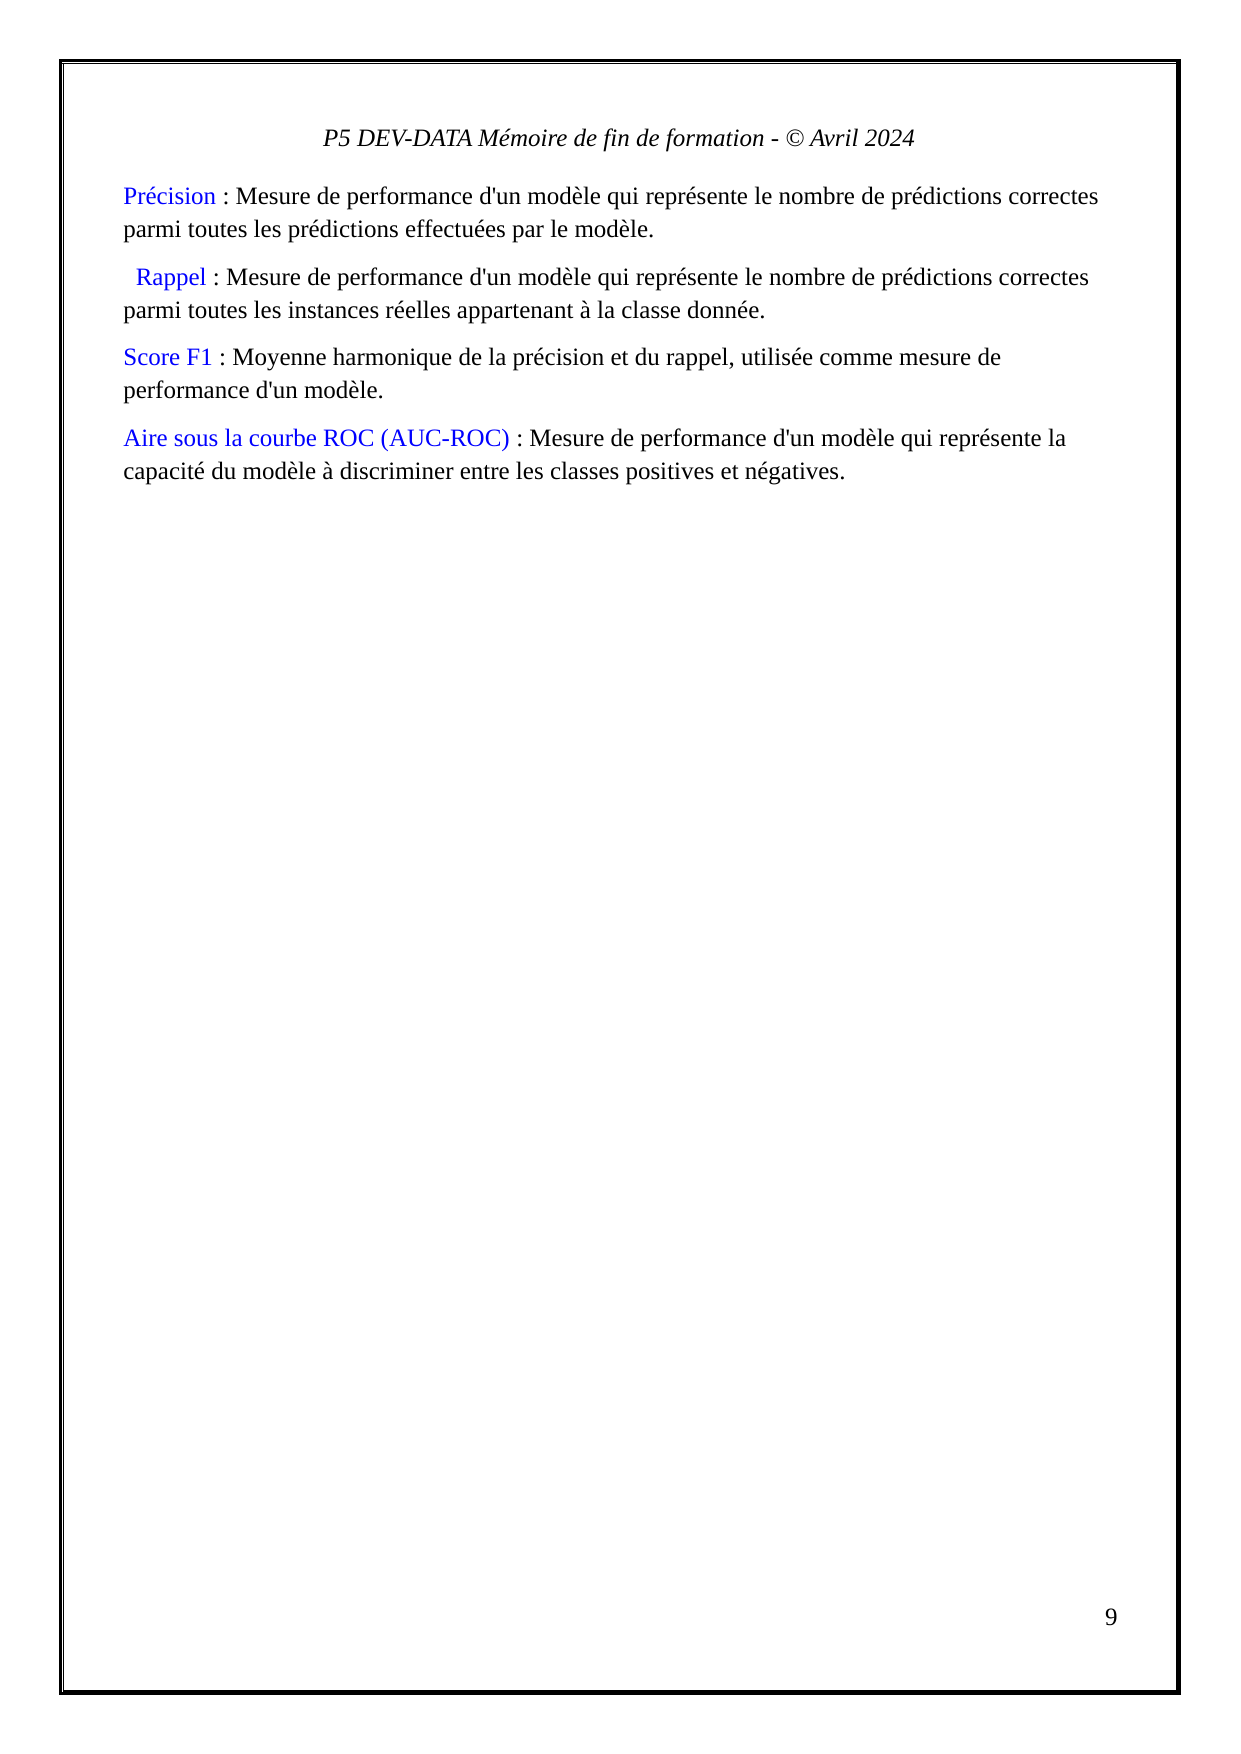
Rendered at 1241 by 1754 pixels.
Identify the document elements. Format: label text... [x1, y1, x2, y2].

text Rappel : Mesure de performance d'un modèle qui représente le nombre de prédictions correctes parmi toutes les instances réelles appartenant à la classe donnée. [123, 262, 1117, 324]
text Score F1 : Moyenne harmonique de la précision et du rappel, utilisée comme mesure de performance d'un modèle. [123, 342, 1117, 404]
text Aire sous la courbe ROC (AUC-ROC) : Mesure de performance d'un modèle qui représente la capacité du modèle à discriminer entre les classes positives et négatives. [123, 423, 1117, 485]
text Précision : Mesure de performance d'un modèle qui représente le nombre de prédictions correctes parmi toutes les prédictions effectuées par le modèle. [123, 181, 1117, 243]
